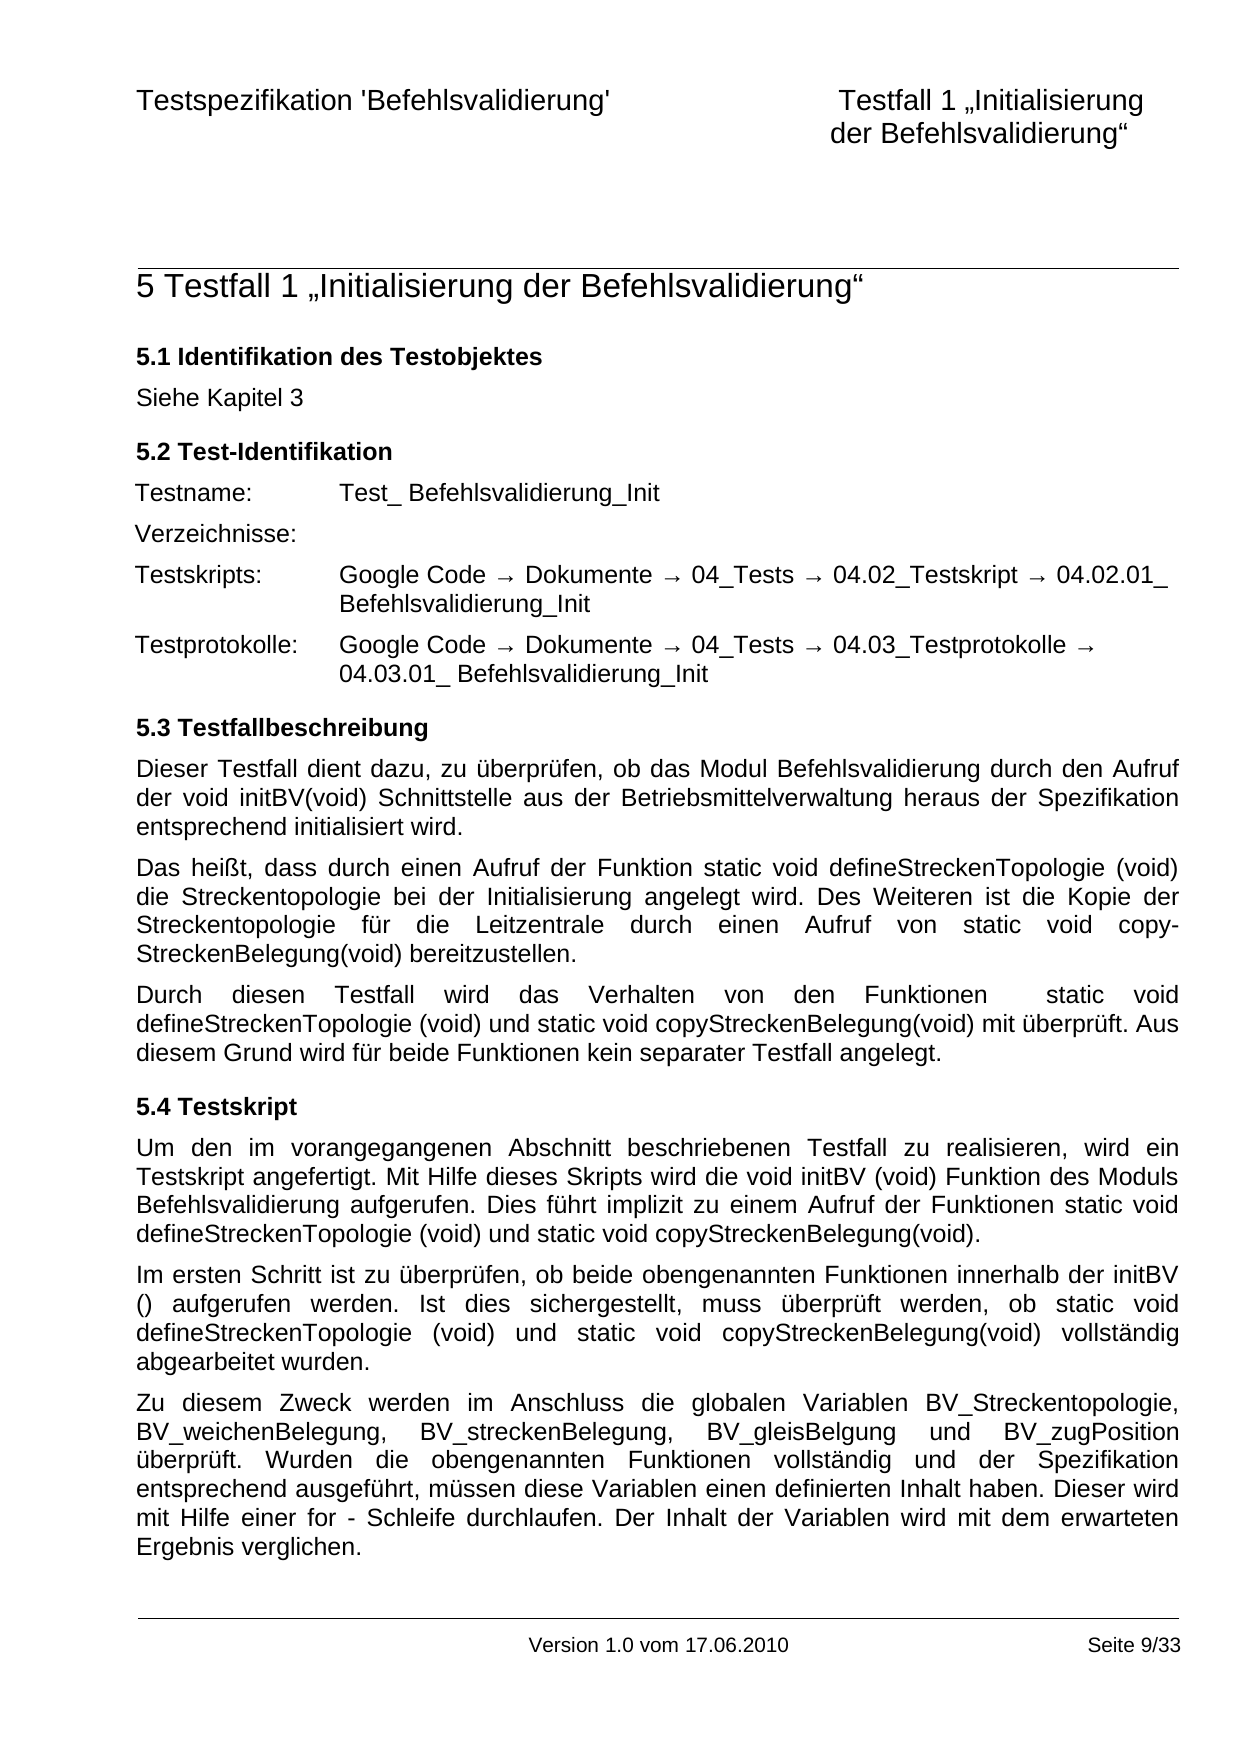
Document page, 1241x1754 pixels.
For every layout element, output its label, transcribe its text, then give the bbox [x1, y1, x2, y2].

text Siehe Kapitel 3 [136, 383, 1181, 412]
subtitle Testfallbeschreibung [136, 713, 1181, 742]
subtitle Testfall 1 „Initialisierung der Befehlsvalidierung“ [136, 289, 508, 304]
subtitle Testfall 1 „Initialisierung der Befehlsvalidierung“ [507, 289, 847, 304]
text Im ersten Schritt ist zu überprüfen, ob beide obengenannten Funktionen innerhalb der initBV () aufgerufen werden. Ist dies sichergestellt, muss überprüft werden, ob static void defineStreckenTopologie (void) und static void copyStreckenBelegung(void) vollständig abgearbeitet wurden. [136, 1261, 1181, 1376]
text Dieser Testfall dient dazu, zu überprüfen, ob das Modul Befehlsvalidierung durch den Aufruf der void initBV(void) Schnittstelle aus der Betriebsmittelverwaltung heraus der Spezifikation entsprechend initialisiert wird. [136, 754, 1181, 841]
subtitle Test-Identifikation [136, 437, 1181, 466]
text Testskripts: Google Code → Dokumente → 04_Tests → 04.02_Testskript → 04.02.01_ Befehlsvalidierung_Init [134, 561, 1181, 618]
text Durch diesen Testfall wird das Verhalten von den Funktionen static void defineStreckenTopologie (void) und static void copyStreckenBelegung(void) mit überprüft. Aus diesem Grund wird für beide Funktionen kein separater Testfall angelegt. [136, 981, 1181, 1067]
subtitle Testskript [136, 1092, 1181, 1121]
text Das heißt, dass durch einen Aufruf der Funktion static void defineStreckenTopologie (void) die Streckentopologie bei der Initialisierung angelegt wird. Des Weiteren ist die Kopie der Streckentopologie für die Leitzentrale durch einen Aufruf von static void copy-StreckenBelegung(void) bereitzustellen. [136, 853, 1181, 968]
subtitle Identifikation des Testobjektes [136, 342, 1181, 371]
text Um den im vorangegangenen Abschnitt beschriebenen Testfall zu realisieren, wird ein Testskript angefertigt. Mit Hilfe dieses Skripts wird die void initBV (void) Funktion des Moduls Befehlsvalidierung aufgerufen. Dies führt implizit zu einem Aufruf der Funktionen static void defineStreckenTopologie (void) und static void copyStreckenBelegung(void). [136, 1133, 1181, 1248]
subtitle Testfall 1 „Initialisierung der Befehlsvalidierung“ [846, 289, 1181, 304]
text Verzeichnisse: [134, 519, 1181, 548]
text Testprotokolle: Google Code → Dokumente → 04_Tests → 04.03_Testprotokolle → 04.03.01_ Befehlsvalidierung_Init [134, 631, 1181, 688]
text Testname: Test_ Befehlsvalidierung_Init [134, 478, 1181, 507]
text Zu diesem Zweck werden im Anschluss die globalen Variablen BV_Streckentopologie, BV_weichenBelegung, BV_streckenBelegung, BV_gleisBelgung und BV_zugPosition überprüft. Wurden die obengenannten Funktionen vollständig und der Spezifikation entsprechend ausgeführt, müssen diese Variablen einen definierten Inhalt haben. Dieser wird mit Hilfe einer for - Schleife durchlaufen. Der Inhalt der Variablen wird mit dem erwarteten Ergebnis verglichen. [136, 1388, 1181, 1561]
